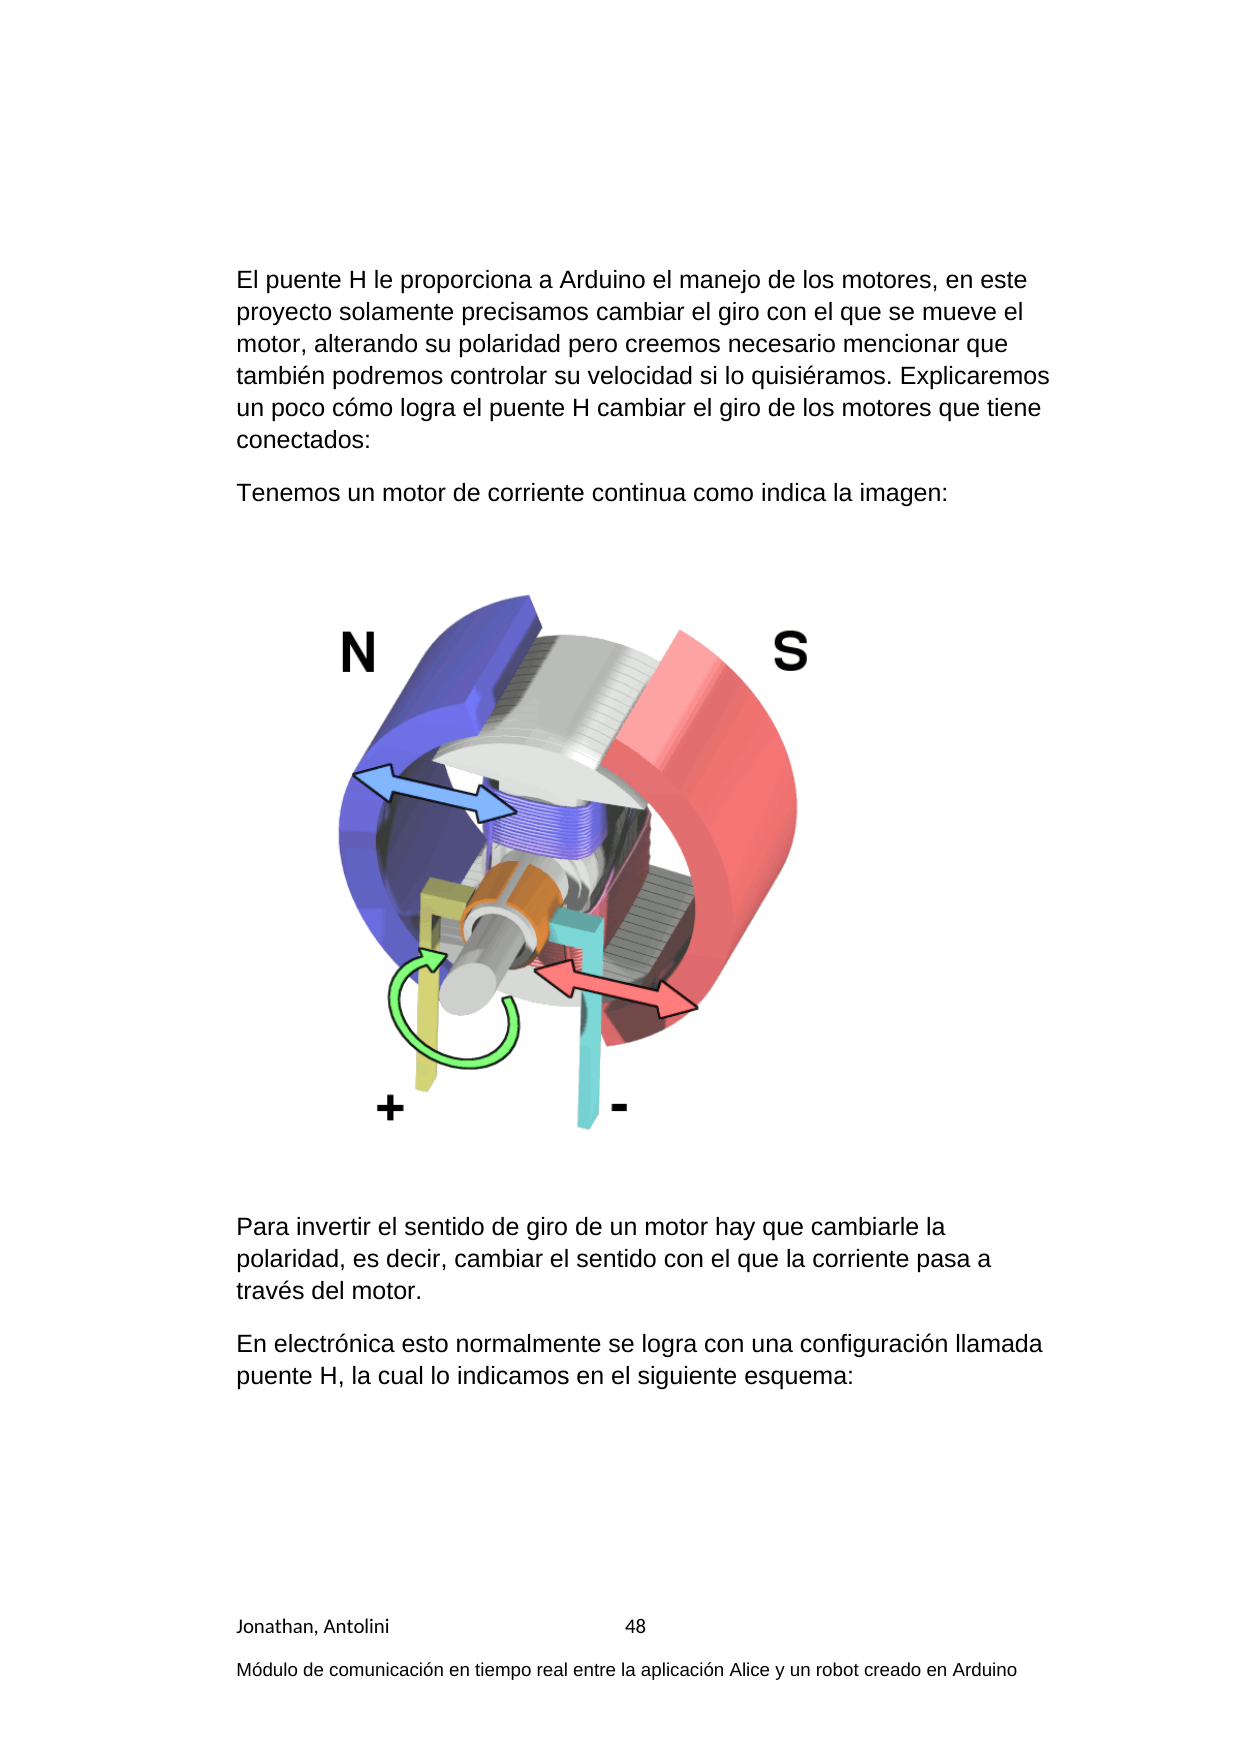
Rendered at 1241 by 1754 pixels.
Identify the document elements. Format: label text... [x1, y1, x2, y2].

text El puente H le proporciona a Arduino el manejo de los motores, en este proyecto solamente precisamos cambiar el giro con el que se mueve el motor, alterando su polaridad pero creemos necesario mencionar que también podremos controlar su velocidad si lo quisiéramos. Explicaremos un poco cómo logra el puente H cambiar el giro de los motores que tiene conectados: [236, 266, 1063, 454]
text Tenemos un motor de corriente continua como indica la imagen: [236, 479, 1063, 507]
picture [255, 550, 875, 1170]
text En electrónica esto normalmente se logra con una configuración llamada puente H, la cual lo indicamos en el siguiente esquema: [236, 1330, 1063, 1390]
text Para invertir el sentido de giro de un motor hay que cambiarle la polaridad, es decir, cambiar el sentido con el que la corriente pasa a través del motor. [236, 1213, 1063, 1305]
